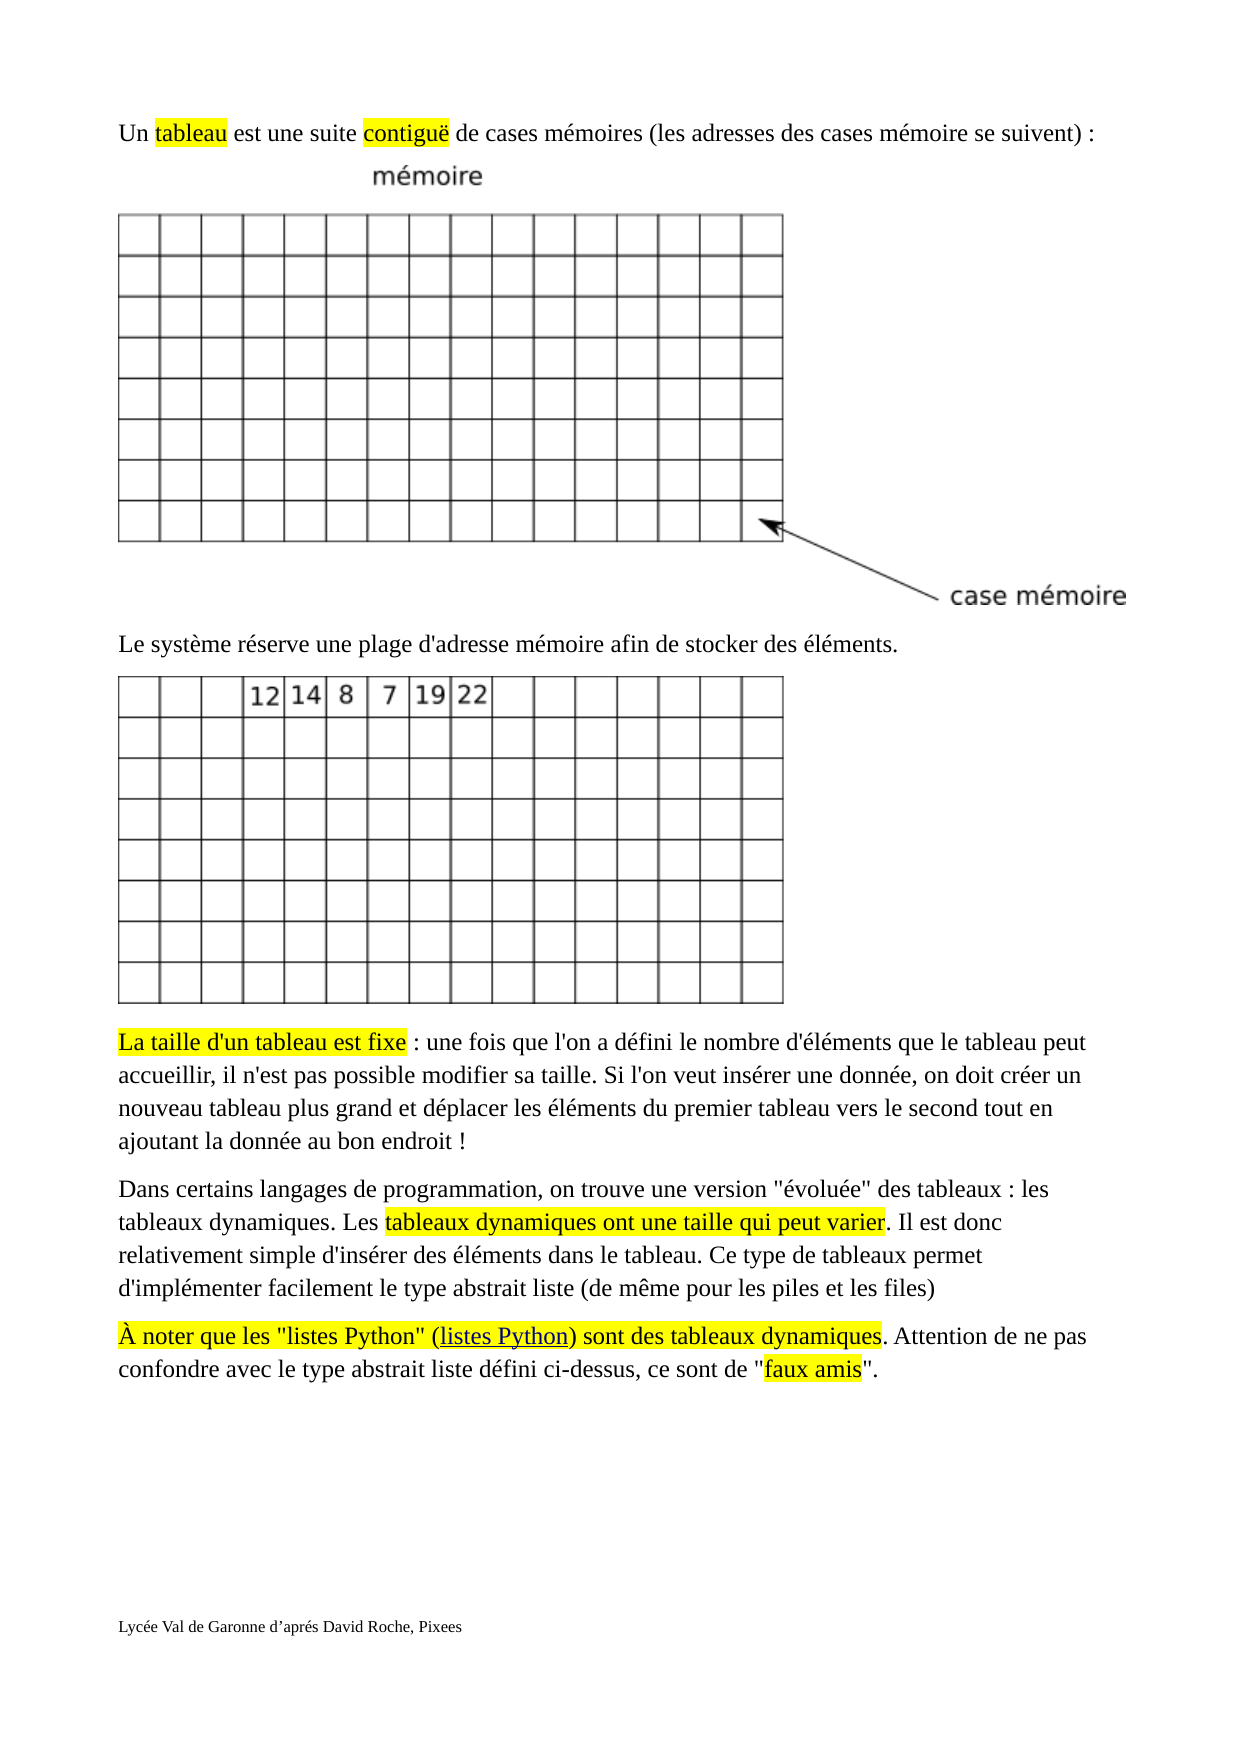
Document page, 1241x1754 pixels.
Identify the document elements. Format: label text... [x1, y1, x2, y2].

text Un tableau est une suite contiguë de cases mémoires (les adresses des cases mémoire se suivent) : [118, 118, 1122, 147]
text Dans certains langages de programmation, on trouve une version "évoluée" des tableaux : les tableaux dynamiques. Les tableaux dynamiques ont une taille qui peut varier. Il est donc relativement simple d'insérer des éléments dans le tableau. Ce type de tableaux permet d'implémenter facilement le type abstrait liste (de même pour les piles et les files) [118, 1174, 1122, 1302]
picture [118, 676, 784, 1004]
text À noter que les "listes Python" (listes Python) sont des tableaux dynamiques. Attention de ne pas confondre avec le type abstrait liste défini ci-dessus, ce sont de "faux amis". [118, 1321, 1122, 1382]
text Le système réserve une plage d'adresse mémoire afin de stocker des éléments. [118, 629, 1122, 658]
text La taille d'un tableau est fixe : une fois que l'on a défini le nombre d'éléments que le tableau peut accueillir, il n'est pas possible modifier sa taille. Si l'on veut insérer une donnée, on doit créer un nouveau tableau plus grand et déplacer les éléments du premier tableau vers le second tout en ajoutant la donnée au bon endroit ! [118, 1027, 1122, 1155]
picture [118, 165, 1126, 605]
